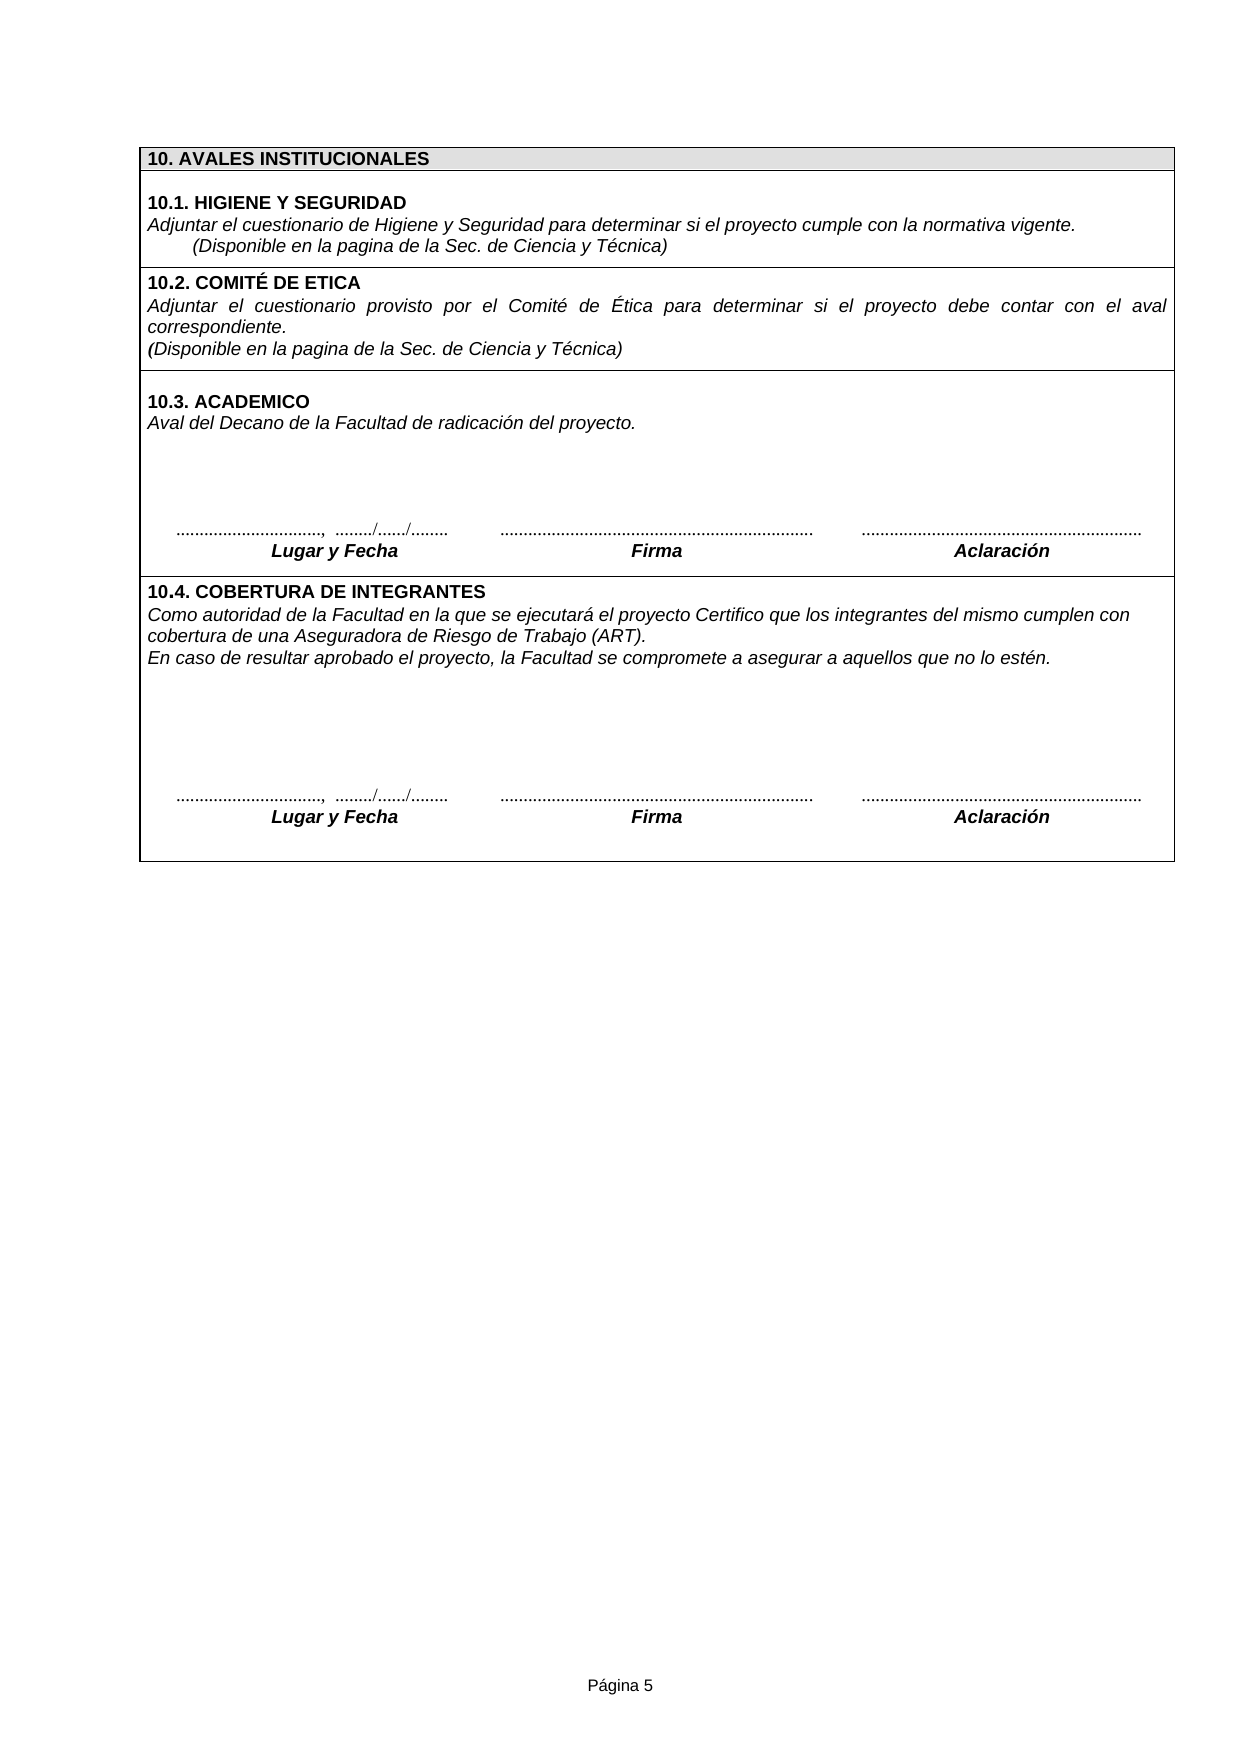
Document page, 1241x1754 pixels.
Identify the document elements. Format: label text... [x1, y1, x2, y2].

table_cell 10.2. COMITÉ DE ETICA Adjuntar el cuestionario provisto por el Comité de Ética para determinar si el proyecto debe contar con el aval correspondiente. (Disponible en la pagina de la Sec. de Ciencia y Técnica) [141, 268, 1174, 370]
table_cell ............................................................ Aclaración [829, 784, 1174, 861]
table_cell ............................................................ Aclaración [829, 518, 1174, 576]
table_header 10. AVALES INSTITUCIONALES [141, 148, 1174, 169]
table_cell ..............................., ......../....../........ Lugar y Fecha [141, 518, 484, 576]
table_cell 10.3. ACADEMICO Aval del Decano de la Facultad de radicación del proyecto. [141, 371, 1174, 518]
table_cell ................................................................... Firma [484, 784, 829, 861]
table_cell 10.1. HIGIENE Y SEGURIDAD Adjuntar el cuestionario de Higiene y Seguridad para determinar si el proyecto cumple con la normativa vigente. (Disponible en la pagina de la Sec. de Ciencia y Técnica) [141, 171, 1174, 267]
table_cell ................................................................... Firma [484, 518, 829, 576]
table_cell ..............................., ......../....../........ Lugar y Fecha [141, 784, 484, 861]
table_cell 10.4. COBERTURA DE INTEGRANTES Como autoridad de la Facultad en la que se ejecutará el proyecto Certifico que los integrantes del mismo cumplen con cobertura de una Aseguradora de Riesgo de Trabajo (ART). En caso de resultar aprobado el proyecto, la Facultad se compromete a asegurar a aquellos que no lo estén. [141, 577, 1174, 784]
